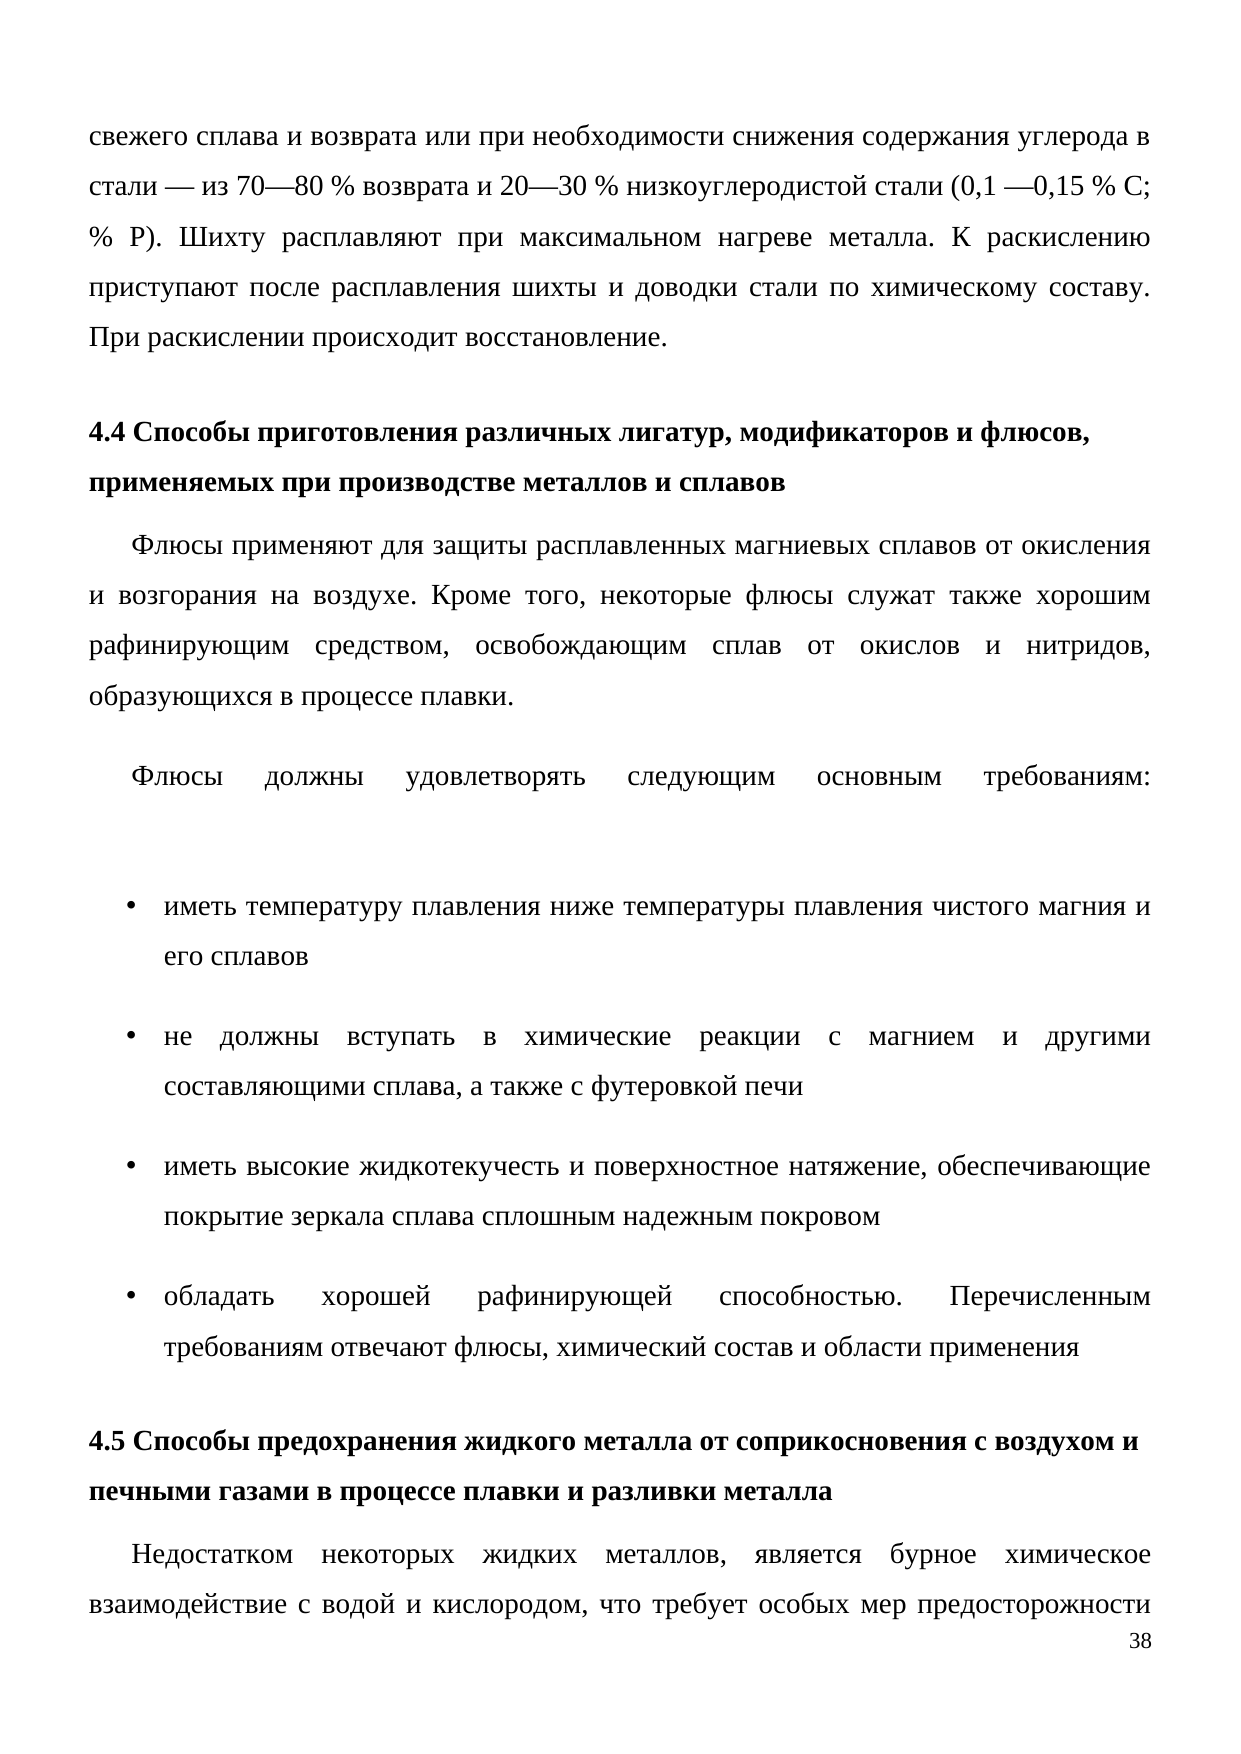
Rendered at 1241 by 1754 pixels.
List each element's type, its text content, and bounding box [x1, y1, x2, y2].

subtitle 4.5 Способы предохранения жидкого металла от соприкосновения с воздухом и печными газами в процессе плавки и разливки металла [89, 1423, 1152, 1507]
list обладать хорошей рафинирующей способностью. Перечисленным требованиям отвечают флюсы, химический состав и области применения [126, 1278, 1152, 1362]
text Недостатком некоторых жидких металлов, является бурное химическое взаимодействие с водой и кислородом, что требует особых мер предосторожности [89, 1536, 1152, 1620]
text Флюсы применяют для защиты расплавленных магниевых сплавов от окисления и возгорания на воздухе. Кроме того, некоторые флюсы служат также хорошим рафинирующим средством, освобождающим сплав от окислов и нитридов, образующихся в процессе плавки. [89, 527, 1152, 711]
subtitle 4.4 Способы приготовления различных лигатур, модификаторов и флюсов, применяемых при производстве металлов и сплавов [89, 414, 1152, 498]
list иметь температуру плавления ниже температуры плавления чистого магния и его сплавов [126, 888, 1152, 972]
list иметь высокие жидкотекучесть и поверхностное натяжение, обеспечивающие покрытие зеркала сплава сплошным надежным покровом [126, 1148, 1152, 1232]
list не должны вступать в химические реакции с магнием и другими составляющими сплава, а также с футеровкой печи [126, 1018, 1152, 1102]
text Флюсы должны удовлетворять следующим основным требованиям: [89, 758, 1152, 841]
text свежего сплава и возврата или при необходимости снижения содержания углерода в стали — из 70—80 % возврата и 20—30 % низкоуглеродистой стали (0,1 —0,15 % С; % Р). Шихту расплавляют при максимальном нагреве металла. К раскислению приступают после расплавления шихты и доводки стали по химическому составу. При раскислении происходит восстановление. [89, 118, 1152, 353]
